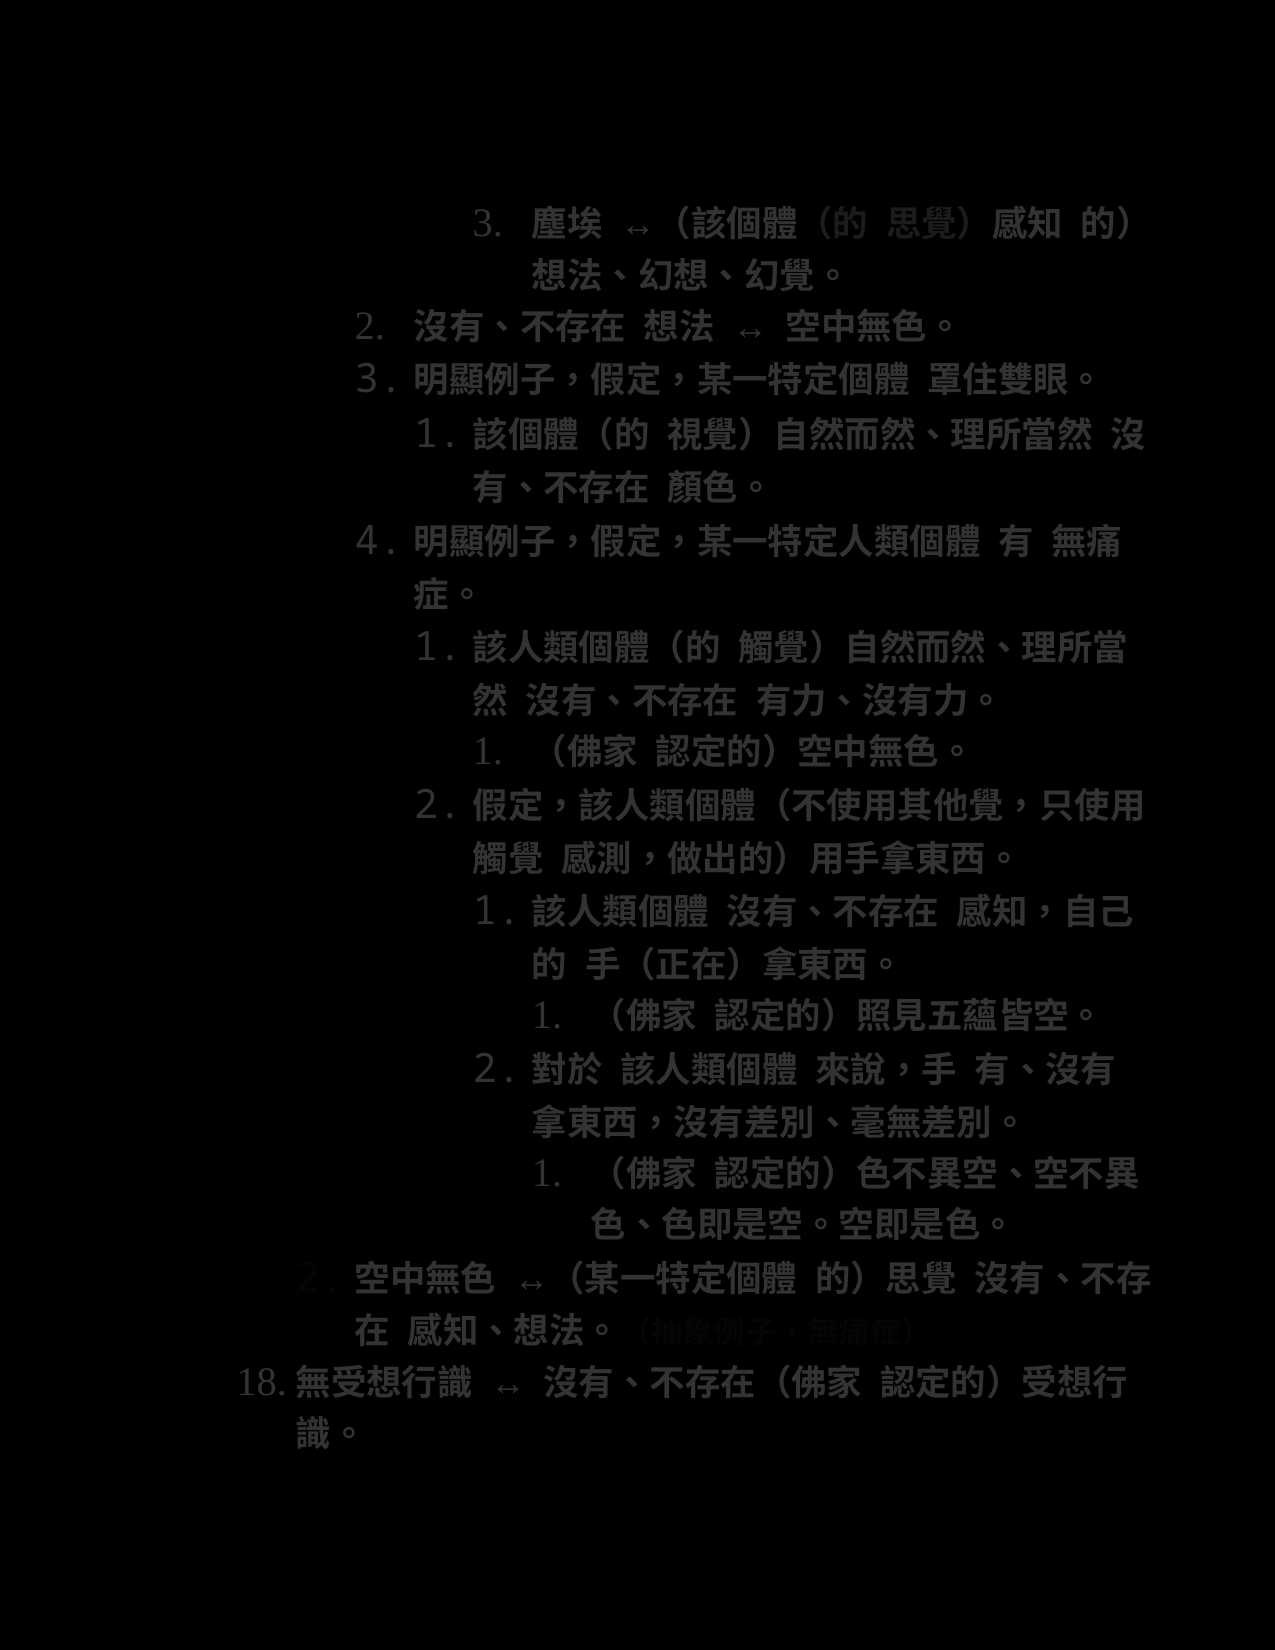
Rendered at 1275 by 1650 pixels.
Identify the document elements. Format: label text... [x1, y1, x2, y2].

list 假定，該人類個體（不使用其他覺，只使用 觸覺 感測，做出的）用手拿東西。 [413, 775, 1157, 881]
list 該人類個體（的 觸覺）自然而然、理所當然 沒有、不存在 有力、沒有力。 [413, 617, 1157, 724]
list （佛家 認定的）照見五蘊皆空。 [532, 988, 1157, 1039]
list 明顯例子，假定，某一特定人類個體 有 無痛症。 [354, 511, 1157, 617]
list 塵埃 ↔（該個體（的 思覺）感知 的）想法、幻想、幻覺。 [472, 196, 1157, 298]
list 該個體（的 視覺）自然而然、理所當然 沒有、不存在 顏色。 [413, 405, 1157, 511]
list （佛家 認定的）空中無色。 [472, 724, 1157, 775]
list 無受想行識 ↔ 沒有、不存在（佛家 認定的）受想行識。 [236, 1354, 1157, 1457]
list （佛家 認定的）色不異空、空不異色、色即是空。空即是色。 [532, 1145, 1157, 1248]
list 該人類個體 沒有、不存在 感知，自己的 手（正在）拿東西。 [472, 881, 1157, 988]
list 明顯例子，假定，某一特定個體 罩住雙眼。 [354, 349, 1157, 405]
list 空中無色 ↔（某一特定個體 的）思覺 沒有、不存在 感知、想法。（抽象例子，無痛症） [295, 1248, 1157, 1354]
list 沒有、不存在 想法 ↔ 空中無色。 [354, 298, 1157, 349]
list 對於 該人類個體 來說，手 有、沒有 拿東西，沒有差別、毫無差別。 [472, 1039, 1157, 1145]
